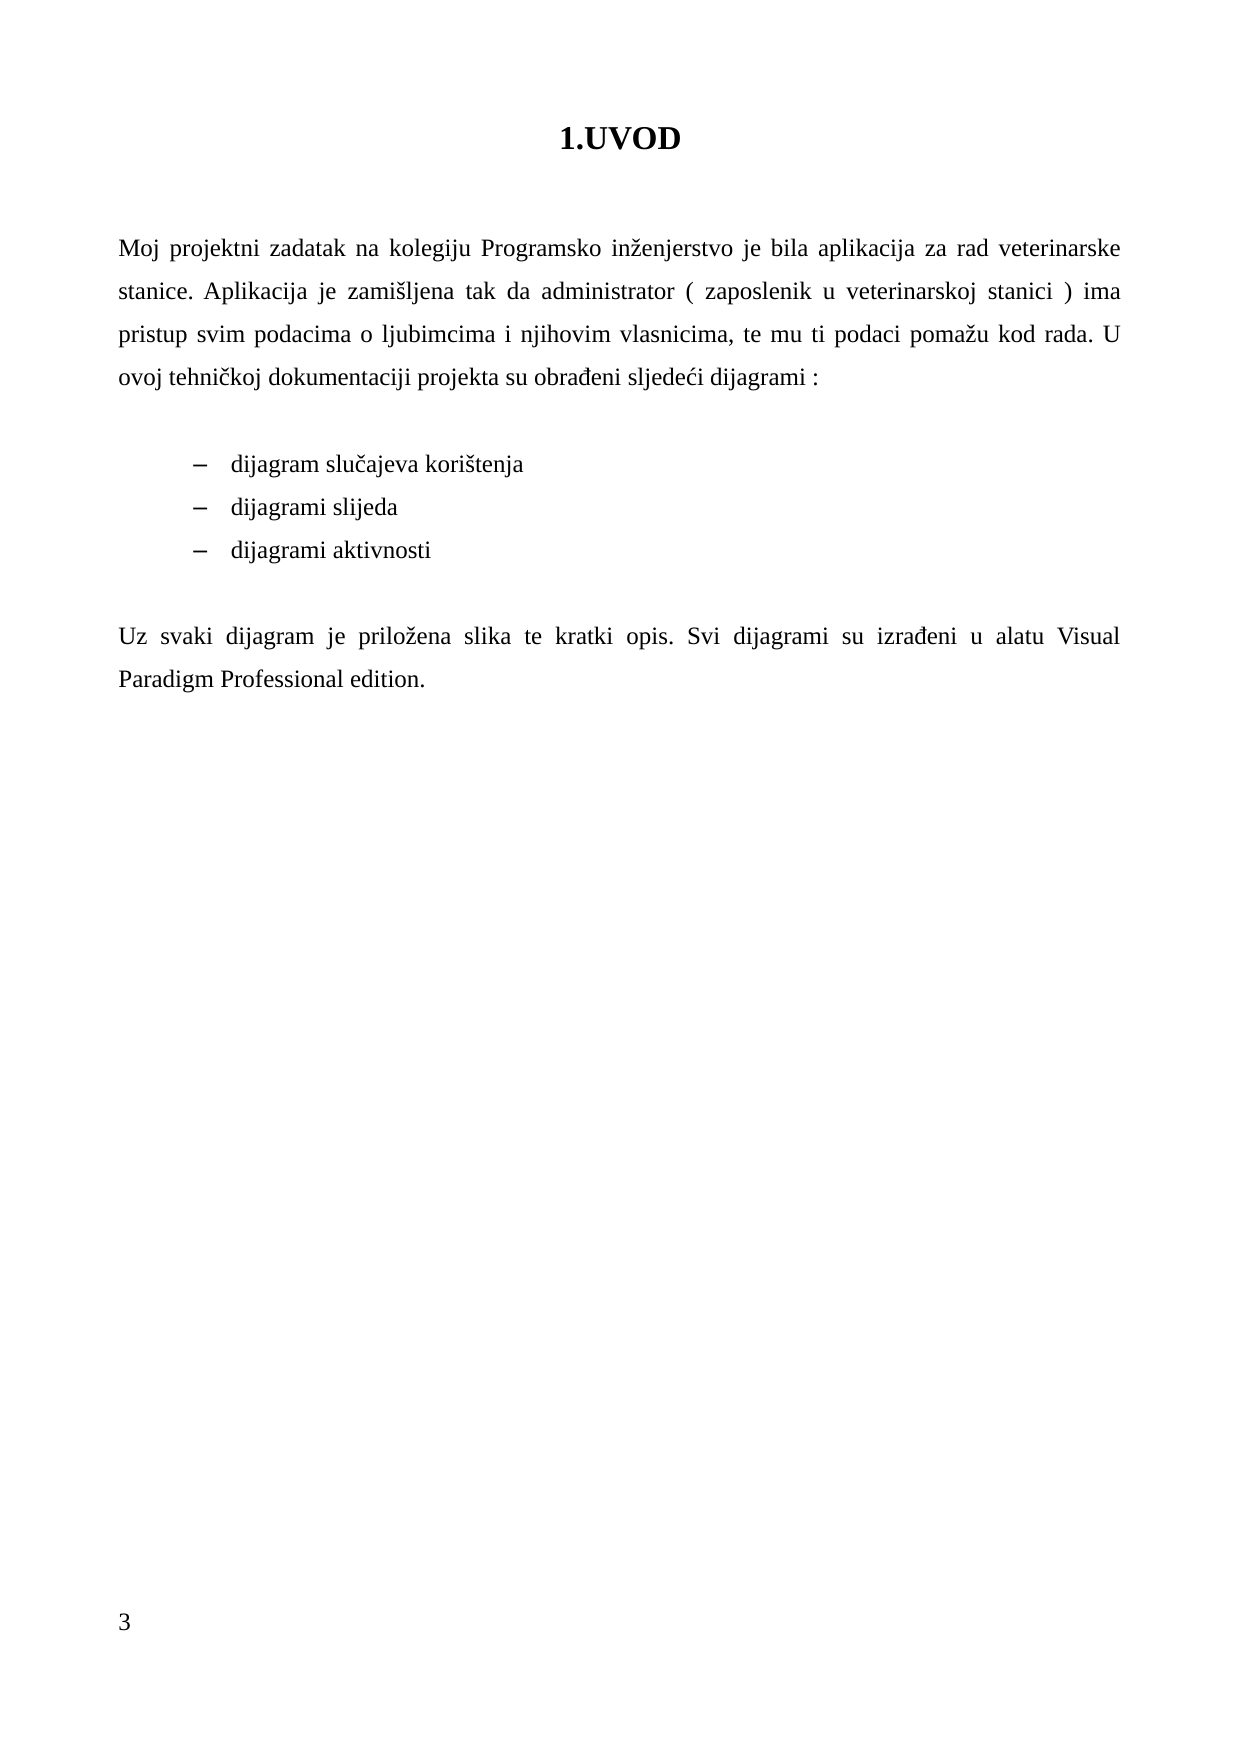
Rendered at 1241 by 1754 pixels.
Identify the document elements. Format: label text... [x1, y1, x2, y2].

list dijagrami aktivnosti [193, 535, 1122, 564]
list dijagrami slijeda [193, 492, 1122, 521]
list dijagram slučajeva korištenja [193, 449, 1122, 477]
text Moj projektni zadatak na kolegiju Programsko inženjerstvo je bila aplikacija za rad veterinarske stanice. Aplikacija je zamišljena tak da administrator ( zaposlenik u veterinarskoj stanici ) ima pristup svim podacima o ljubimcima i njihovim vlasnicima, te mu ti podaci pomažu kod rada. U ovoj tehničkoj dokumentaciji projekta su obrađeni sljedeći dijagrami : [118, 233, 1122, 391]
text 1.UVOD [118, 118, 1122, 156]
text Uz svaki dijagram je priložena slika te kratki opis. Svi dijagrami su izrađeni u alatu Visual Paradigm Professional edition. [118, 621, 1122, 693]
